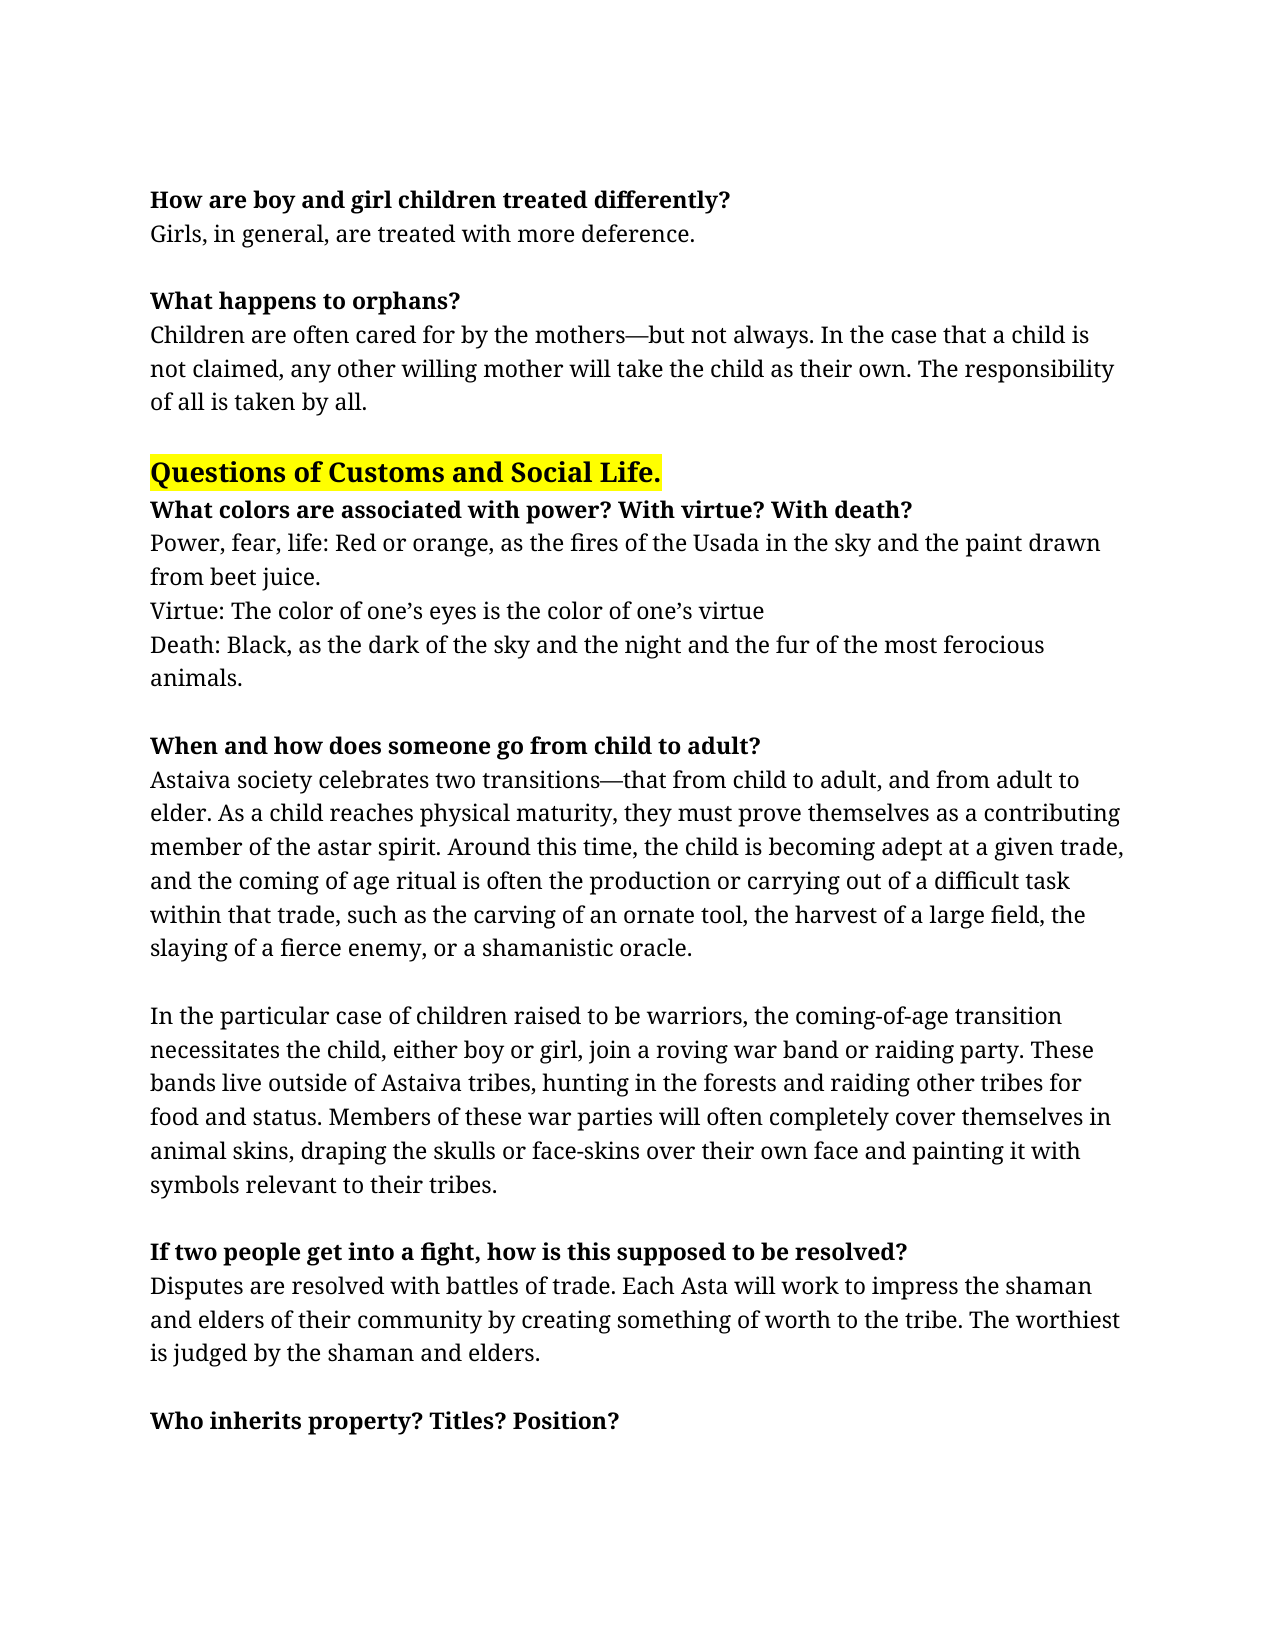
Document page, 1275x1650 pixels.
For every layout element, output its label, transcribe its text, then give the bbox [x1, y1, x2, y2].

text How are boy and girl children treated differently? [150, 150, 1125, 215]
text Questions of Customs and Social Life. [150, 454, 1125, 491]
text Who inherits property? Titles? Position? [150, 1405, 1125, 1436]
text If two people get into a fight, how is this supposed to be resolved? Disputes are resolved with battles of trade. Each Asta will work to impress the shaman and elders of their community by creating something of worth to the tribe. The worthiest is judged by the shaman and elders. [150, 1236, 1125, 1368]
text In the particular case of children raised to be warriors, the coming-of-age transition necessitates the child, either boy or girl, join a roving war band or raiding party. These bands live outside of Astaiva tribes, hunting in the forests and raiding other tribes for food and status. Members of these war parties will often completely cover themselves in animal skins, draping the skulls or face-skins over their own face and painting it with symbols relevant to their tribes. [150, 1000, 1125, 1200]
text Death: Black, as the dark of the sky and the night and the fur of the most ferocious animals. [150, 628, 1125, 693]
text Girls, in general, are treated with more deference. [150, 217, 1125, 249]
text What happens to orphans? Children are often cared for by the mothers—but not always. In the case that a child is not claimed, any other willing mother will take the child as their own. The responsibility of all is taken by all. [150, 251, 1125, 417]
text Virtue: The color of one’s eyes is the color of one’s virtue [150, 595, 1125, 626]
text Astaiva society celebrates two transitions—that from child to adult, and from adult to elder. As a child reaches physical maturity, they must prove themselves as a contributing member of the astar spirit. Around this time, the child is becoming adept at a given trade, and the coming of age ritual is often the production or carrying out of a difficult task within that trade, such as the carving of an ornate tool, the harvest of a large field, the slaying of a fierce enemy, or a shamanistic oracle. [150, 763, 1125, 963]
text What colors are associated with power? With virtue? With death? Power, fear, life: Red or orange, as the fires of the Usada in the sky and the paint drawn from beet juice. [150, 493, 1125, 592]
text When and how does someone go from child to adult? [150, 730, 1125, 761]
